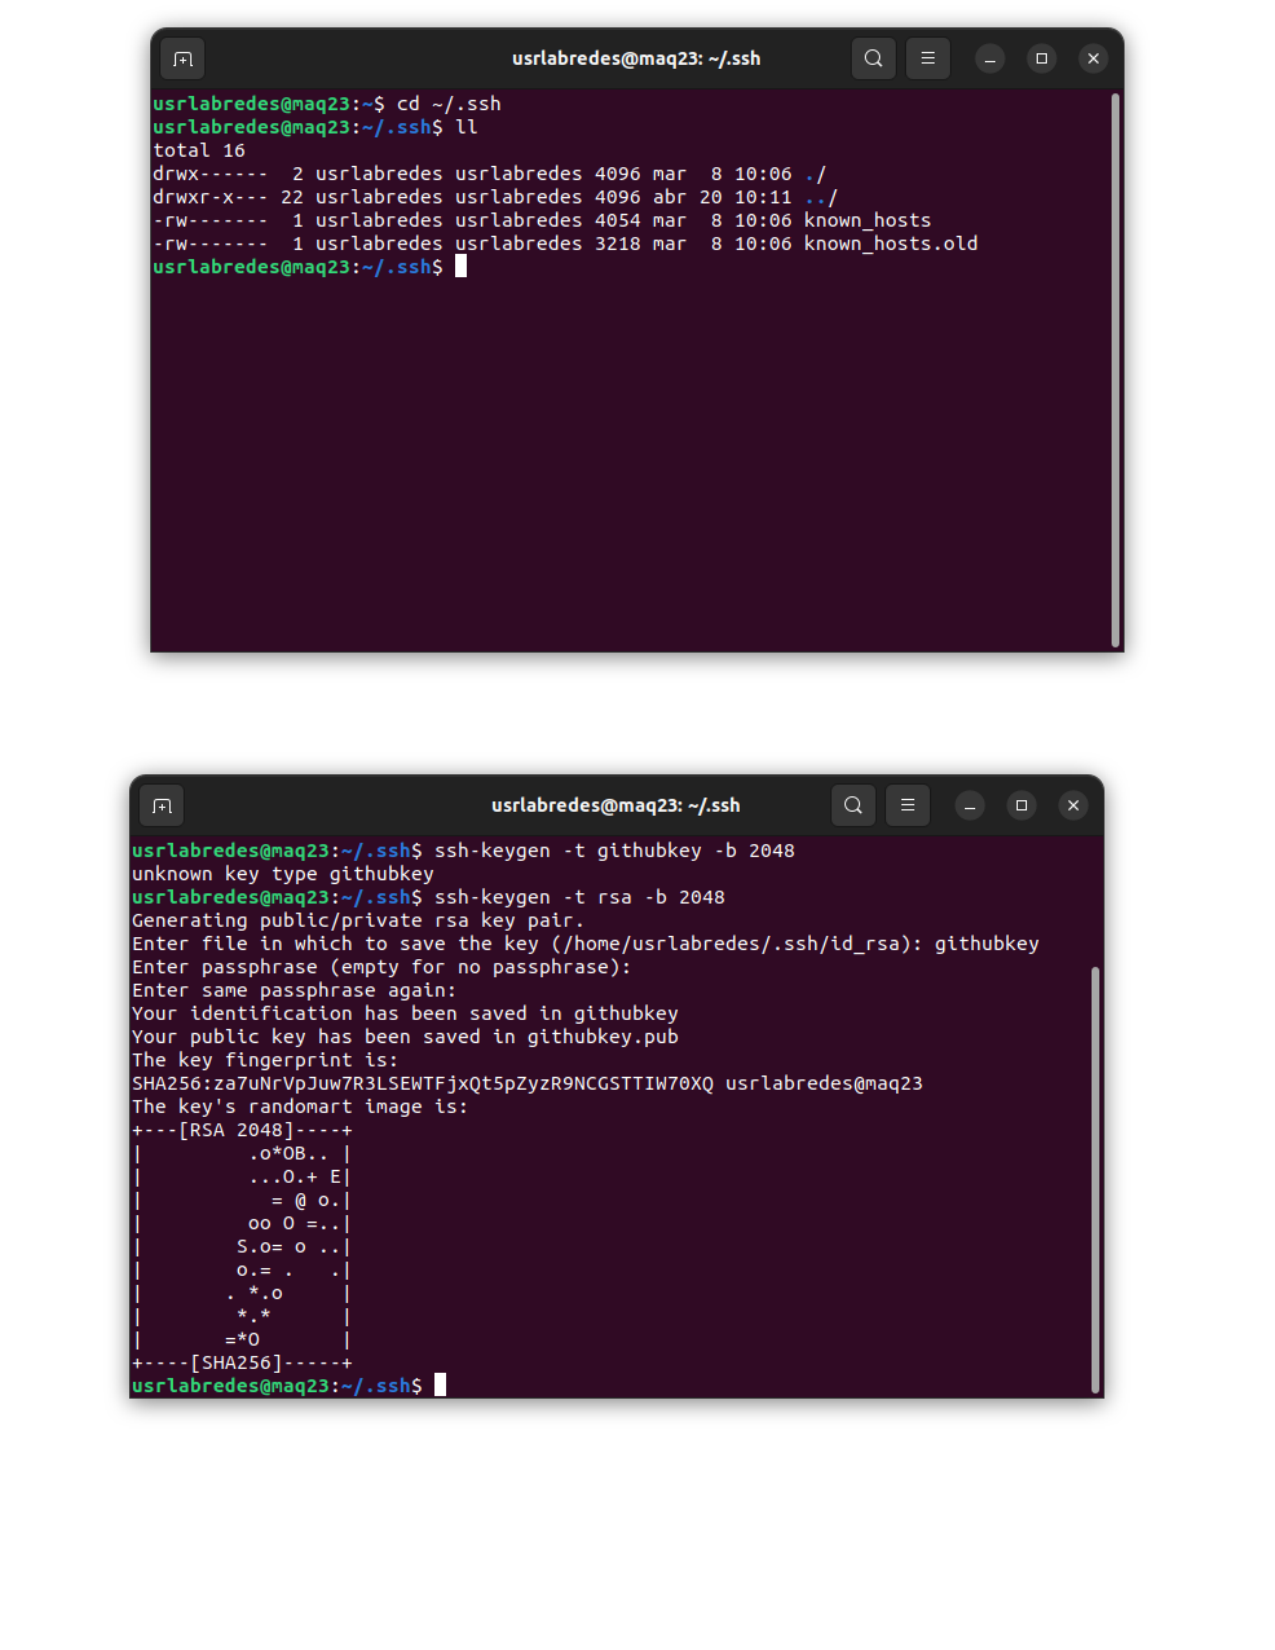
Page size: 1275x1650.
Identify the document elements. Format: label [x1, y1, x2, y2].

picture [118, 0, 1157, 689]
picture [97, 746, 1137, 1435]
